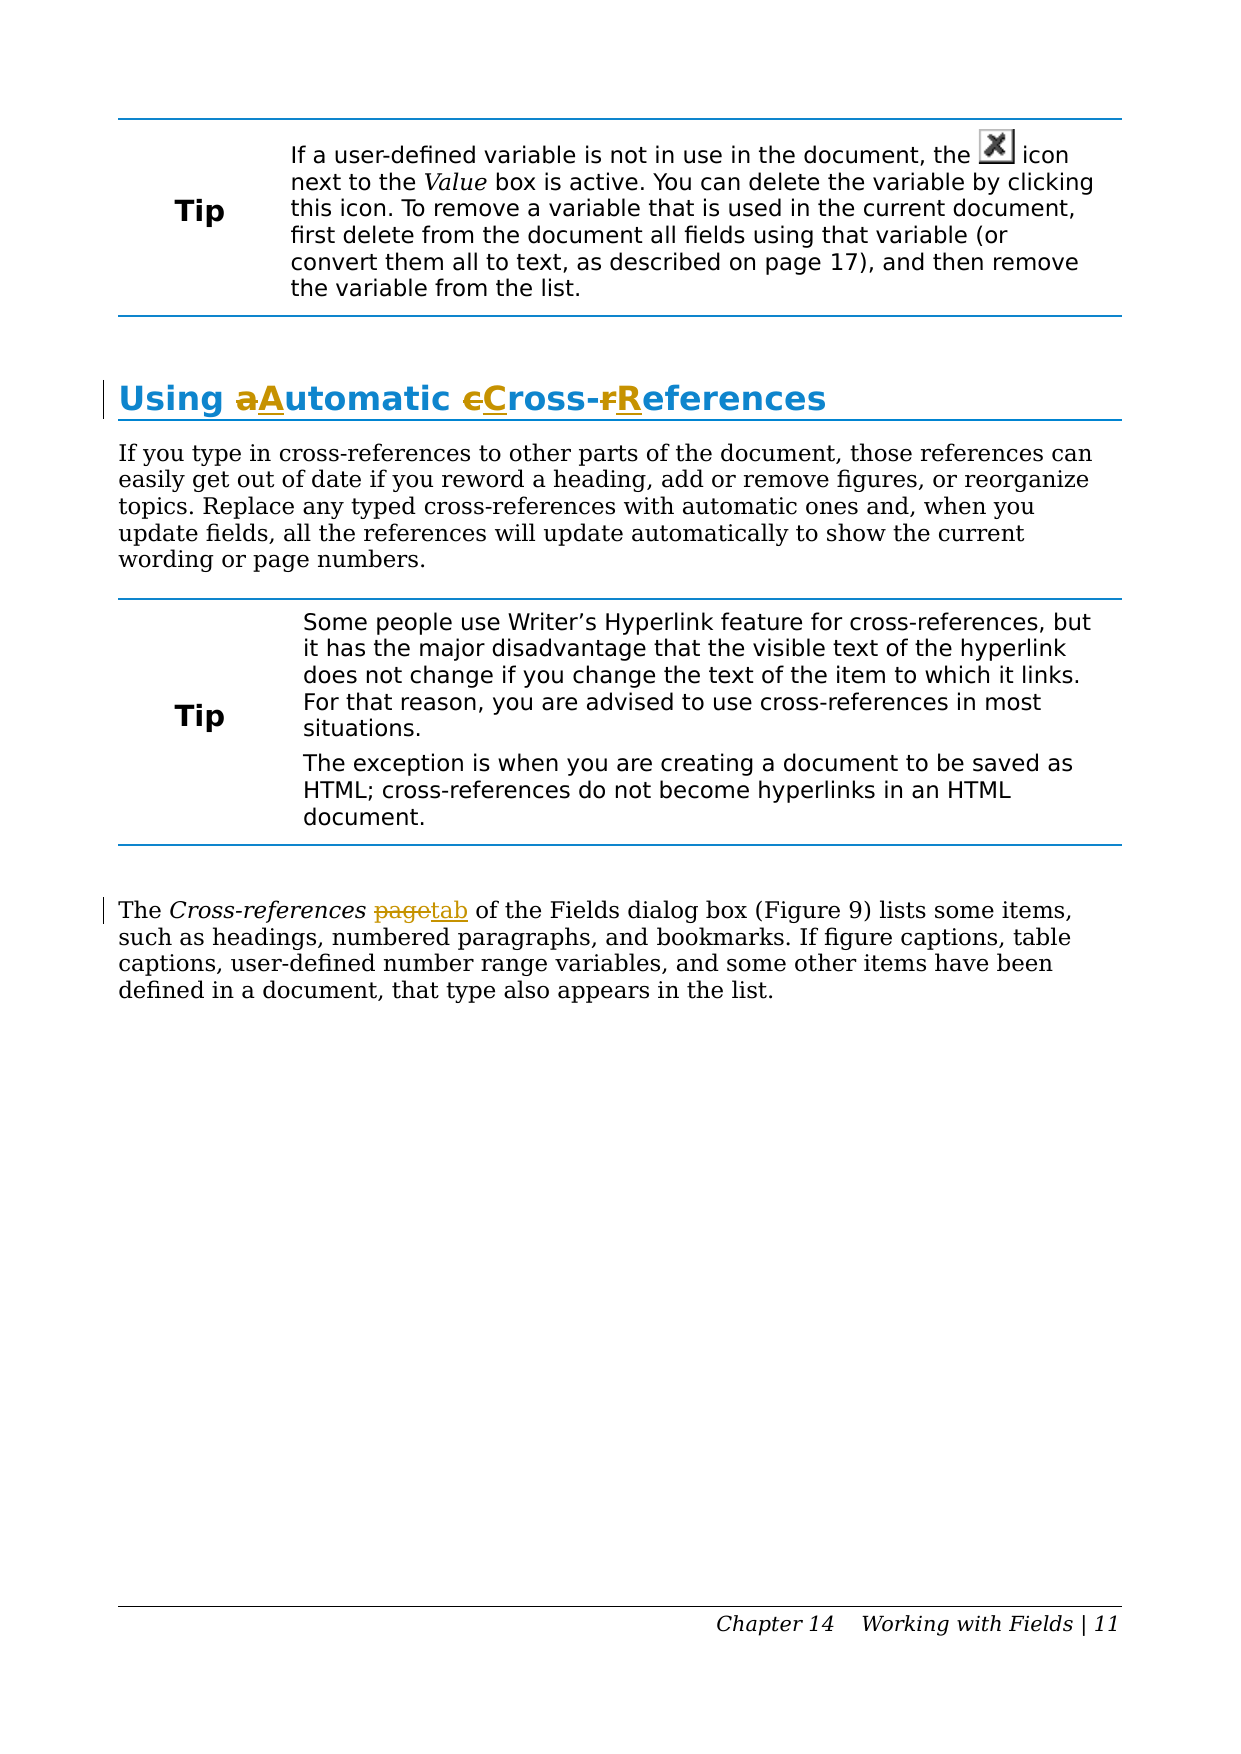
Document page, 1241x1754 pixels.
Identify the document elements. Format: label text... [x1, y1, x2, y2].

table_header Tip [118, 120, 281, 315]
text If you type in cross-references to other parts of the document, those references can easily get out of date if you reword a heading, add or remove figures, or reorganize topics. Replace any typed cross-references with automatic ones and, when you update fields, all the references will update automatically to show the current wording or page numbers. [118, 440, 1122, 573]
text The Cross-references tab of the Fields dialog box (Figure 9) lists some items, such as headings, numbered paragraphs, and bookmarks. If figure captions, table captions, user-defined number range variables, and some other items have been defined in a document, that type also appears in the list. [118, 897, 1122, 1004]
subtitle Using Automatic Cross-References [118, 380, 1122, 419]
table_header If a user-defined variable is not in use in the document, the icon next to the Value box is active. You can delete the variable by clicking this icon. To remove a variable that is used in the current document, first delete from the document all fields using that variable (or convert them all to text, as described on page 17), and then remove the variable from the list. [281, 120, 1122, 315]
table_header Tip [118, 600, 281, 843]
table_header Some people use Writer’s Hyperlink feature for cross-references, but it has the major disadvantage that the visible text of the hyperlink does not change if you change the text of the item to which it links. For that reason, you are advised to use cross-references in most situations. The exception is when you are creating a document to be saved as HTML; cross-references do not become hyperlinks in an HTML document. [281, 600, 1122, 843]
